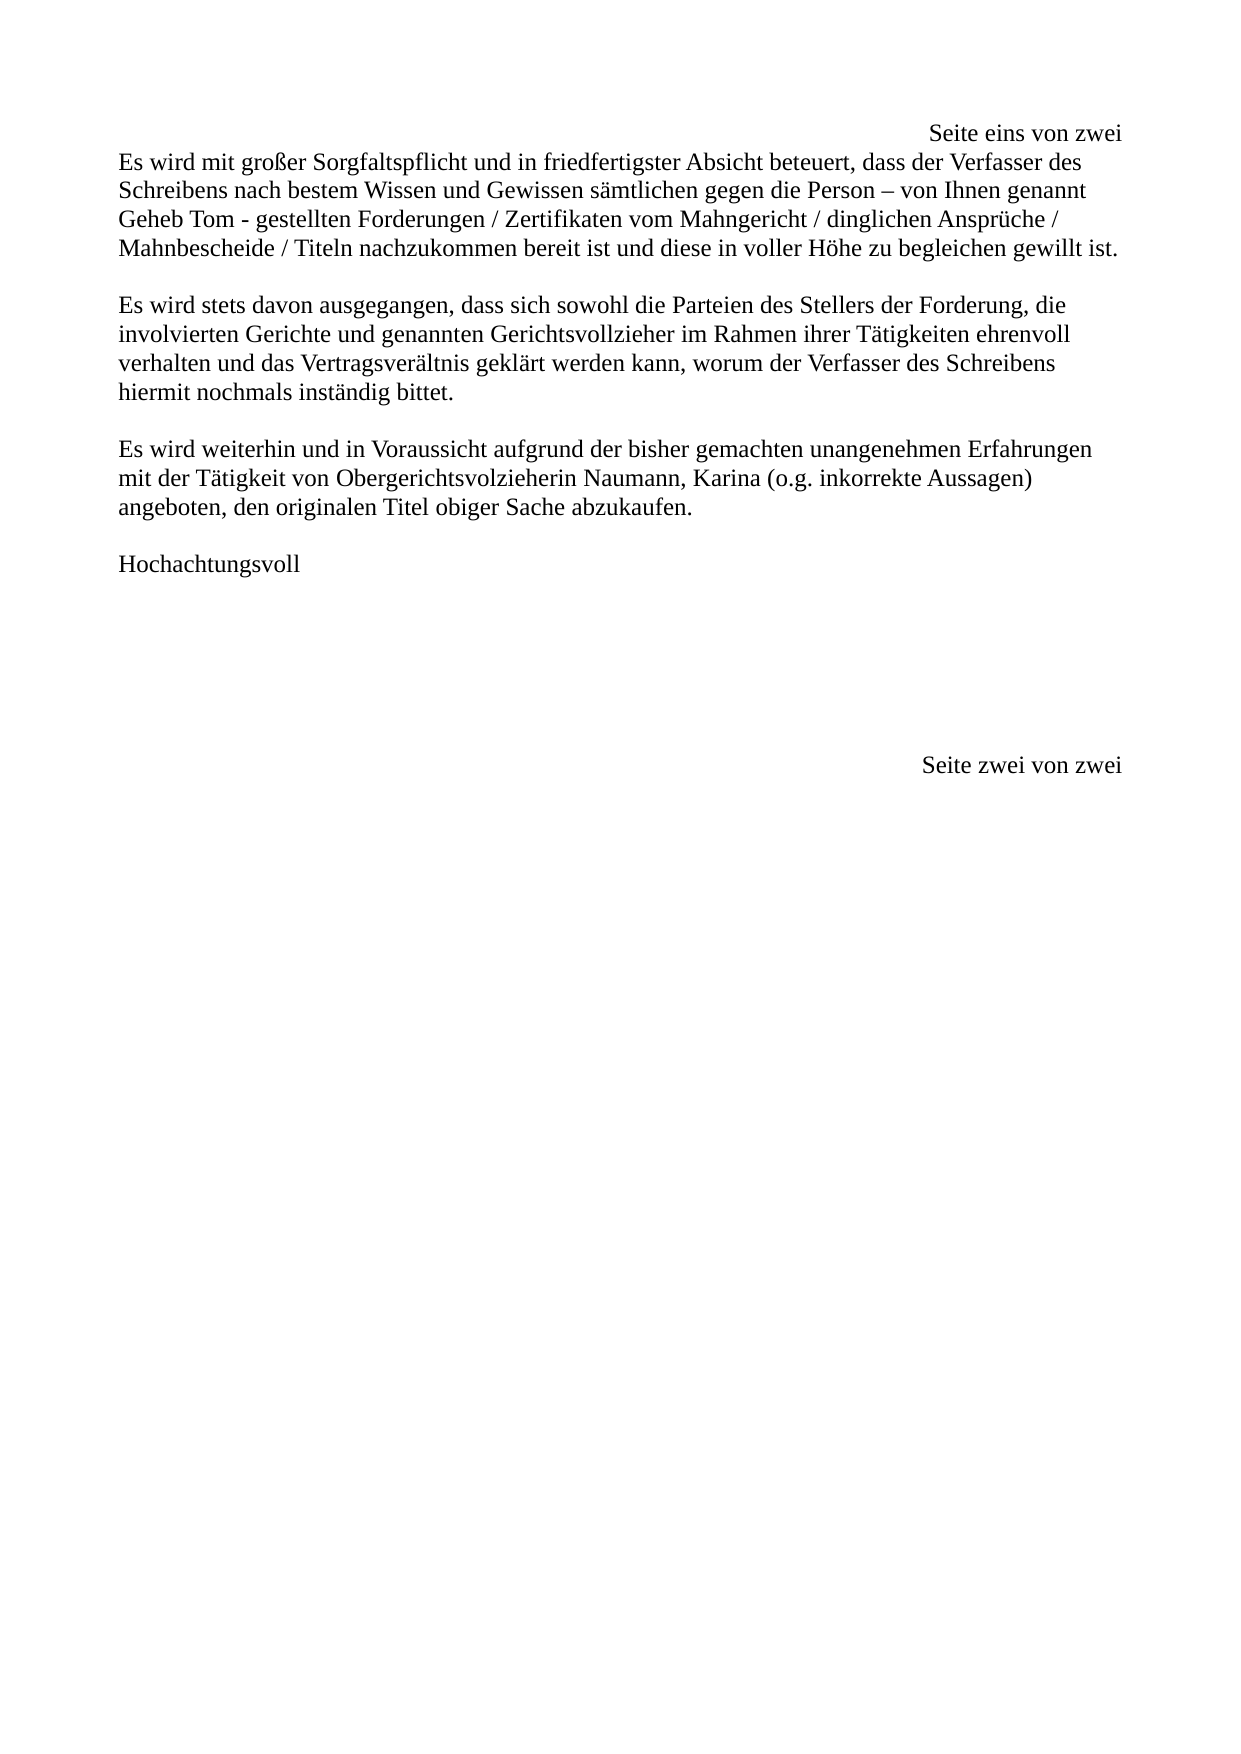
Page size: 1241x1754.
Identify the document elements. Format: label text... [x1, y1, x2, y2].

text Es wird stets davon ausgegangen, dass sich sowohl die Parteien des Stellers der Forderung, die involvierten Gerichte und genannten Gerichtsvollzieher im Rahmen ihrer Tätigkeiten ehrenvoll verhalten und das Vertragsverältnis geklärt werden kann, worum der Verfasser des Schreibens hiermit nochmals inständig bittet. [118, 291, 1122, 406]
text Seite zwei von zwei [118, 751, 1122, 779]
text Es wird weiterhin und in Voraussicht aufgrund der bisher gemachten unangenehmen Erfahrungen mit der Tätigkeit von Obergerichtsvolzieherin Naumann, Karina (o.g. inkorrekte Aussagen) angeboten, den originalen Titel obiger Sache abzukaufen. [118, 434, 1122, 521]
text Hochachtungsvoll [118, 549, 1122, 578]
text Es wird mit großer Sorgfaltspflicht und in friedfertigster Absicht beteuert, dass der Verfasser des Schreibens nach bestem Wissen und Gewissen sämtlichen gegen die Person – von Ihnen genannt Geheb Tom - gestellten Forderungen / Zertifikaten vom Mahngericht / dinglichen Ansprüche / Mahnbescheide / Titeln nachzukommen bereit ist und diese in voller Höhe zu begleichen gewillt ist. [118, 147, 1122, 262]
text Seite eins von zwei [118, 118, 1122, 147]
